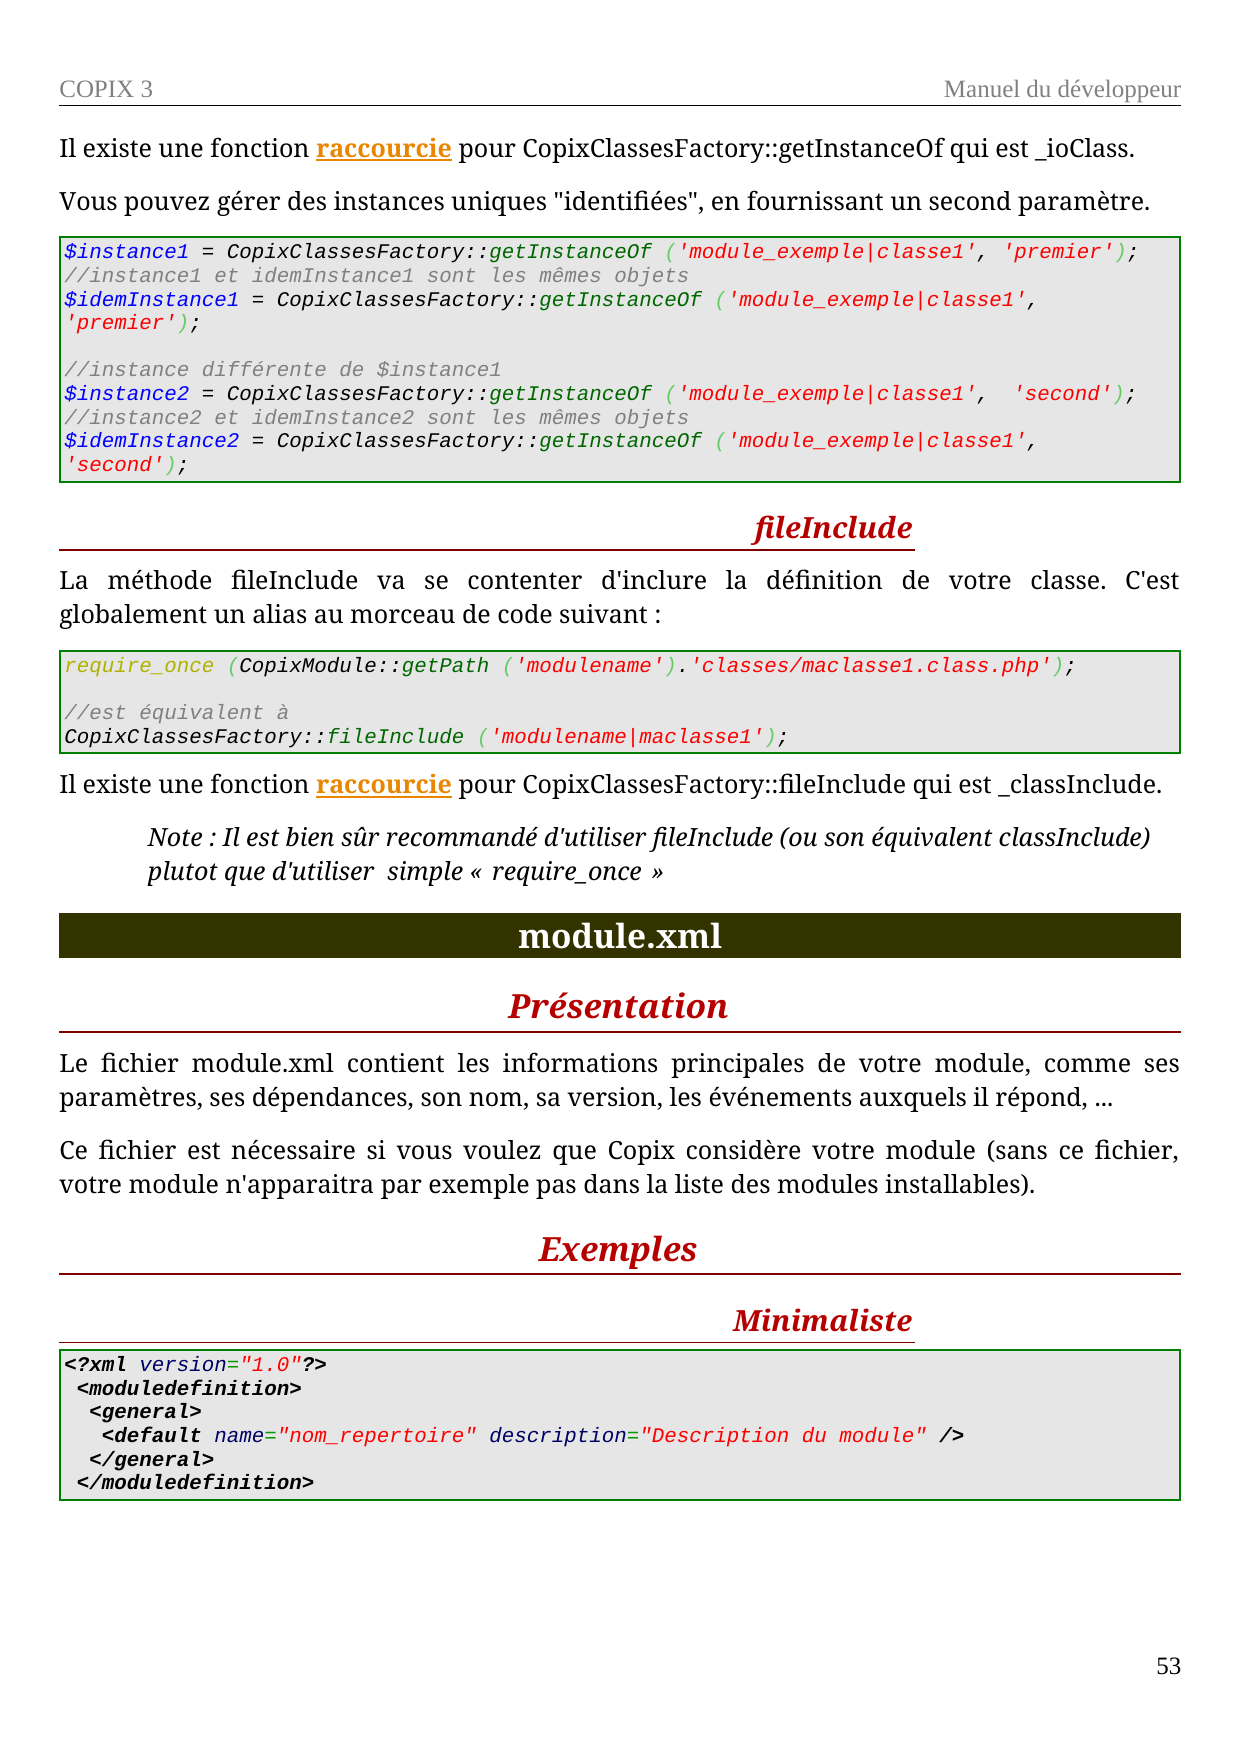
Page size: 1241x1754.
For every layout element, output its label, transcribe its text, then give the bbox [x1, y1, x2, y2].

text <?xml version="1.0"?> [61, 1351, 1179, 1373]
text Ce fichier est nécessaire si vous voulez que Copix considère votre module (sans ce fichier, votre module n'apparaitra par exemple pas dans la liste des modules installables). [59, 1132, 1181, 1200]
text //instance2 et idemInstance2 sont les mêmes objets [61, 402, 1179, 425]
text require_once (CopixModule::getPath ('modulename').'classes/maclasse1.class.php'); [61, 652, 1179, 673]
text </moduledefinition> [61, 1467, 1179, 1499]
text Il existe une fonction raccourcie pour CopixClassesFactory::getInstanceOf qui est _ioClass. [59, 131, 1181, 165]
text CopixClassesFactory::fileInclude ('modulename|maclasse1'); [61, 721, 1179, 752]
text //instance différente de $instance1 [61, 354, 1179, 378]
text </general> [61, 1444, 1179, 1467]
text $idemInstance1 = CopixClassesFactory::getInstanceOf ('module_exemple|classe1', 'premier'); [61, 283, 1179, 331]
text <moduledefinition> [61, 1373, 1179, 1396]
text <general> [61, 1396, 1179, 1420]
text La méthode fileInclude va se contenter d'inclure la définition de votre classe. C'est globalement un alias au morceau de code suivant : [59, 563, 1181, 631]
subtitle fileInclude [59, 508, 915, 549]
subtitle module.xml [59, 913, 1181, 958]
subtitle Exemples [59, 1225, 1181, 1273]
text Vous pouvez gérer des instances uniques "identifiées", en fournissant un second paramètre. [59, 183, 1181, 217]
subtitle Présentation [59, 983, 1181, 1031]
text $instance1 = CopixClassesFactory::getInstanceOf ('module_exemple|classe1', 'premier'); [61, 238, 1179, 260]
subtitle Minimaliste [59, 1300, 915, 1342]
text //instance1 et idemInstance1 sont les mêmes objets [61, 260, 1179, 283]
text $instance2 = CopixClassesFactory::getInstanceOf ('module_exemple|classe1', 'second'); [61, 378, 1179, 402]
text Il existe une fonction raccourcie pour CopixClassesFactory::fileInclude qui est _classInclude. [59, 767, 1181, 801]
text $idemInstance2 = CopixClassesFactory::getInstanceOf ('module_exemple|classe1', 'second'); [61, 425, 1179, 481]
text Le fichier module.xml contient les informations principales de votre module, comme ses paramètres, ses dépendances, son nom, sa version, les événements auxquels il répond, ... [59, 1045, 1181, 1113]
text //est équivalent à [61, 697, 1179, 721]
text Note : Il est bien sûr recommandé d'utiliser fileInclude (ou son équivalent classInclude) plutot que d'utiliser simple « require_once » [148, 820, 1181, 888]
text <default name="nom_repertoire" description="Description du module" /> [61, 1420, 1179, 1444]
